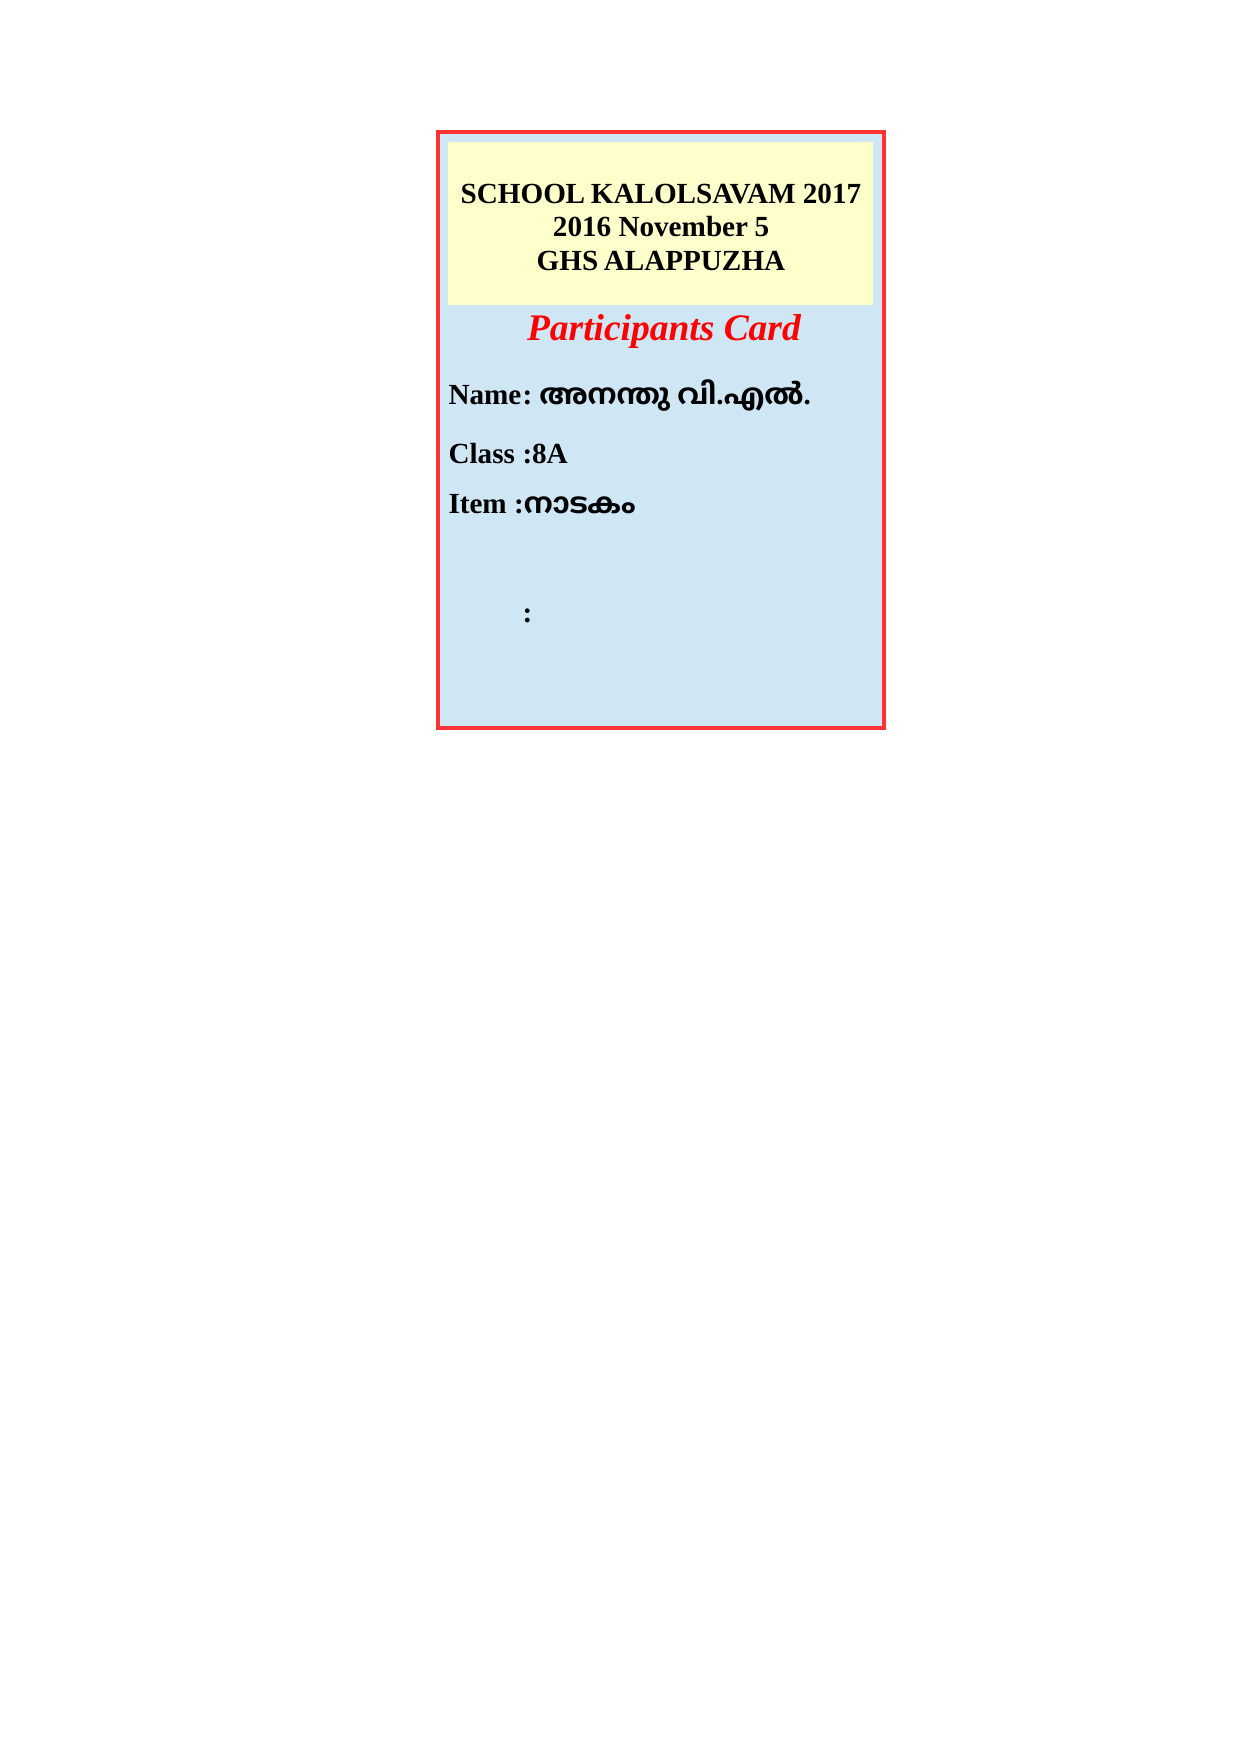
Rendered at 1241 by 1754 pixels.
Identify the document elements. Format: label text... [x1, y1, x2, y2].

text GHS ALAPPUZHA [448, 243, 873, 277]
text ­ [118, 118, 1122, 147]
text 2016 November 5 [448, 209, 873, 243]
text Class :8A [448, 436, 873, 469]
text Item :നാടകം [448, 486, 873, 526]
text SCHOOL KALOLSAVAM 2017 [448, 176, 873, 209]
text : [448, 595, 873, 629]
text Name : അനന്തു വി.എല്‍. [448, 377, 873, 416]
text Participants Card [448, 305, 873, 348]
